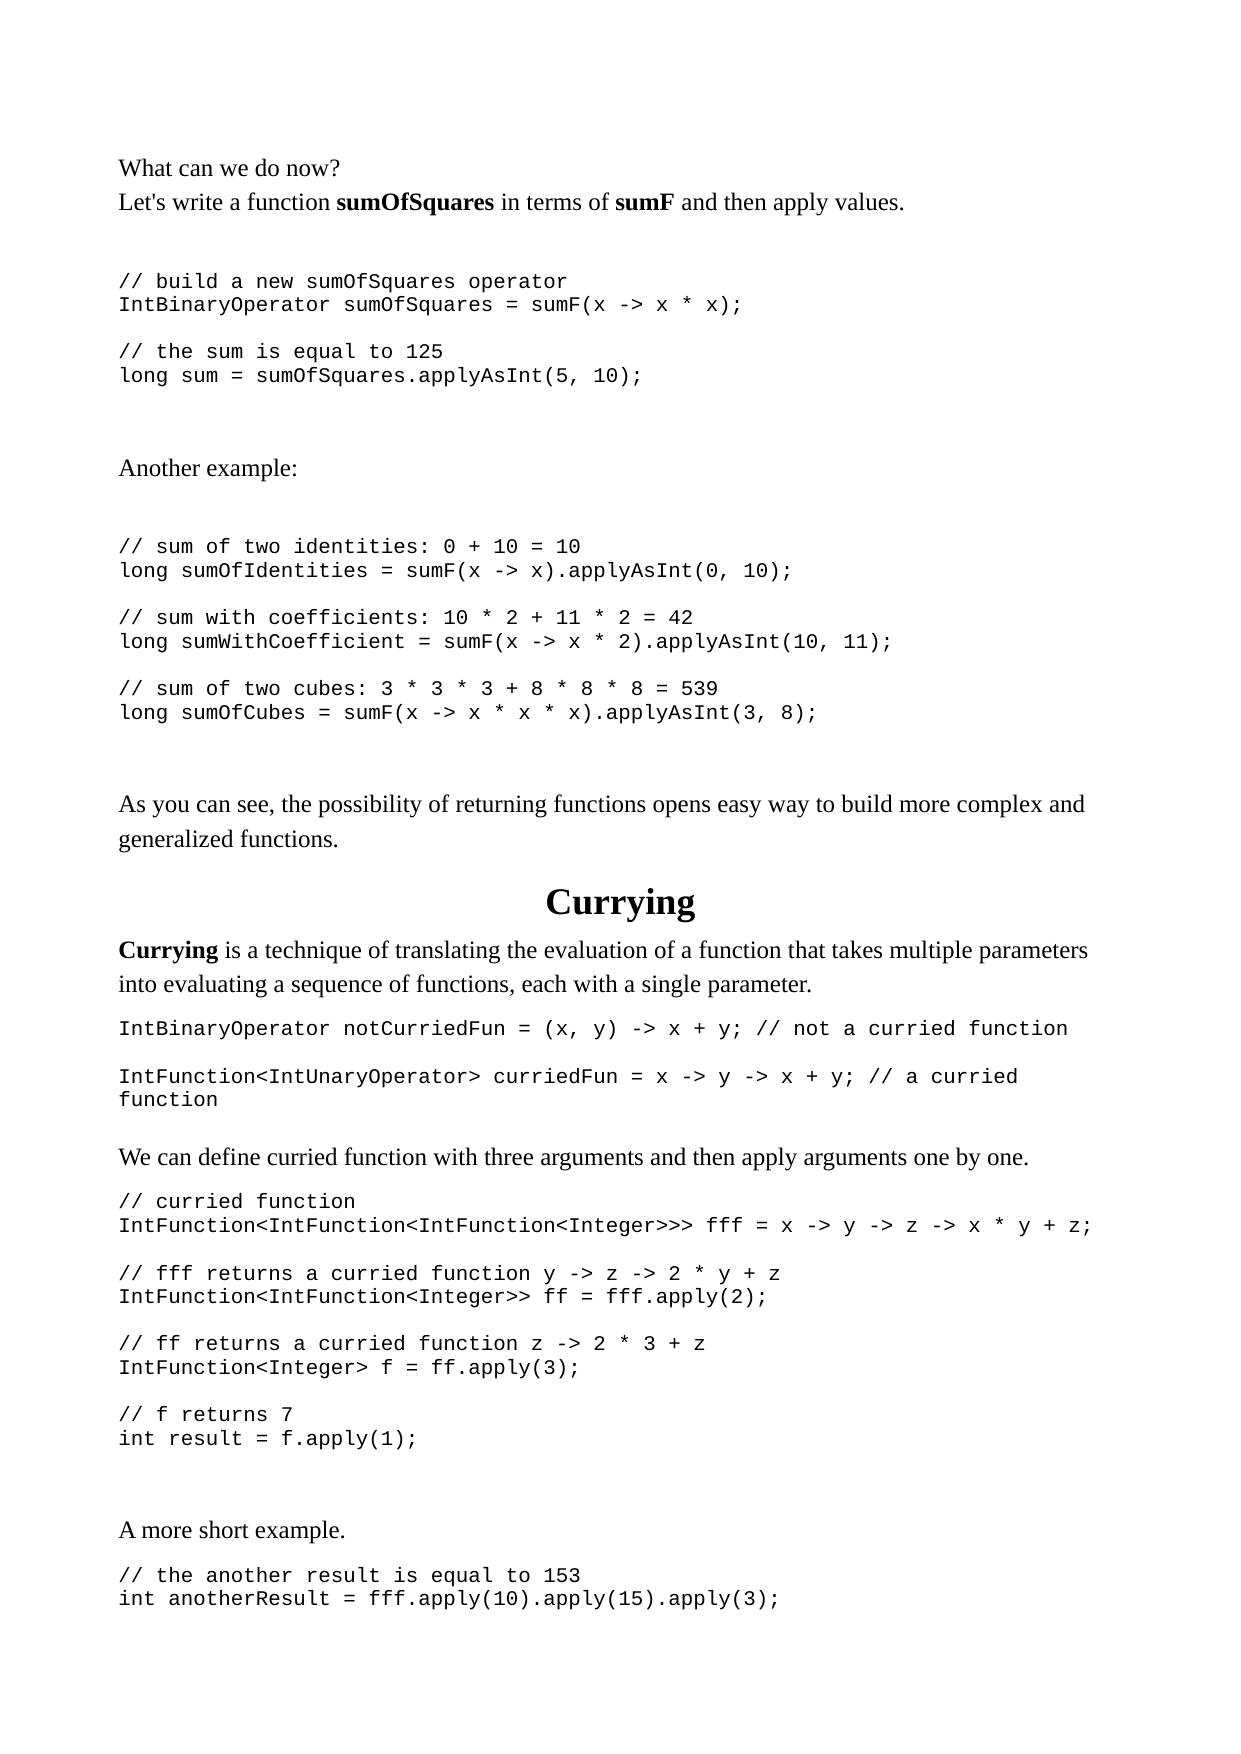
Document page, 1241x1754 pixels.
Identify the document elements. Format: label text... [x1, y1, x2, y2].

text // f returns 7 [118, 1404, 1122, 1428]
text // ff returns a curried function z -> 2 * 3 + z [118, 1333, 1122, 1357]
text // sum of two identities: 0 + 10 = 10 [118, 536, 1122, 560]
text Currying is a technique of translating the evaluation of a function that takes multiple parameters into evaluating a sequence of functions, each with a single parameter. [118, 935, 1122, 998]
text // sum with coefficients: 10 * 2 + 11 * 2 = 42 [118, 607, 1122, 631]
text // sum of two cubes: 3 * 3 * 3 + 8 * 8 * 8 = 539 [118, 678, 1122, 702]
text long sumWithCoefficient = sumF(x -> x * 2).applyAsInt(10, 11); [118, 631, 1122, 654]
text IntBinaryOperator notCurriedFun = (x, y) -> x + y; // not a curried function [118, 1018, 1122, 1042]
text What can we do now? [118, 153, 1122, 181]
text IntFunction<Integer> f = ff.apply(3); [118, 1357, 1122, 1381]
text // fff returns a curried function y -> z -> 2 * y + z [118, 1262, 1122, 1286]
text Another example: [118, 453, 1122, 482]
text // the sum is equal to 125 [118, 342, 1122, 365]
text int anotherResult = fff.apply(10).apply(15).apply(3); [118, 1588, 1122, 1612]
text int result = f.apply(1); [118, 1428, 1122, 1452]
text IntBinaryOperator sumOfSquares = sumF(x -> x * x); [118, 294, 1122, 318]
text IntFunction<IntFunction<Integer>> ff = fff.apply(2); [118, 1286, 1122, 1310]
text We can define curried function with three arguments and then apply arguments one by one. [118, 1142, 1122, 1171]
subtitle Currying [118, 879, 1122, 922]
text long sum = sumOfSquares.applyAsInt(5, 10); [118, 365, 1122, 389]
text // the another result is equal to 153 [118, 1565, 1122, 1588]
text long sumOfIdentities = sumF(x -> x).applyAsInt(0, 10); [118, 560, 1122, 584]
text // curried function [118, 1192, 1122, 1215]
text long sumOfCubes = sumF(x -> x * x * x).applyAsInt(3, 8); [118, 702, 1122, 726]
text IntFunction<IntFunction<IntFunction<Integer>>> fff = x -> y -> z -> x * y + z; [118, 1215, 1122, 1239]
text As you can see, the possibility of returning functions opens easy way to build more complex and generalized functions. [118, 789, 1122, 853]
text A more short example. [118, 1481, 1122, 1544]
text IntFunction<IntUnaryOperator> curriedFun = x -> y -> x + y; // a curried function [118, 1066, 1122, 1113]
text // build a new sumOfSquares operator [118, 271, 1122, 294]
text Let's write a function sumOfSquares in terms of sumF and then apply values. [118, 187, 1122, 216]
